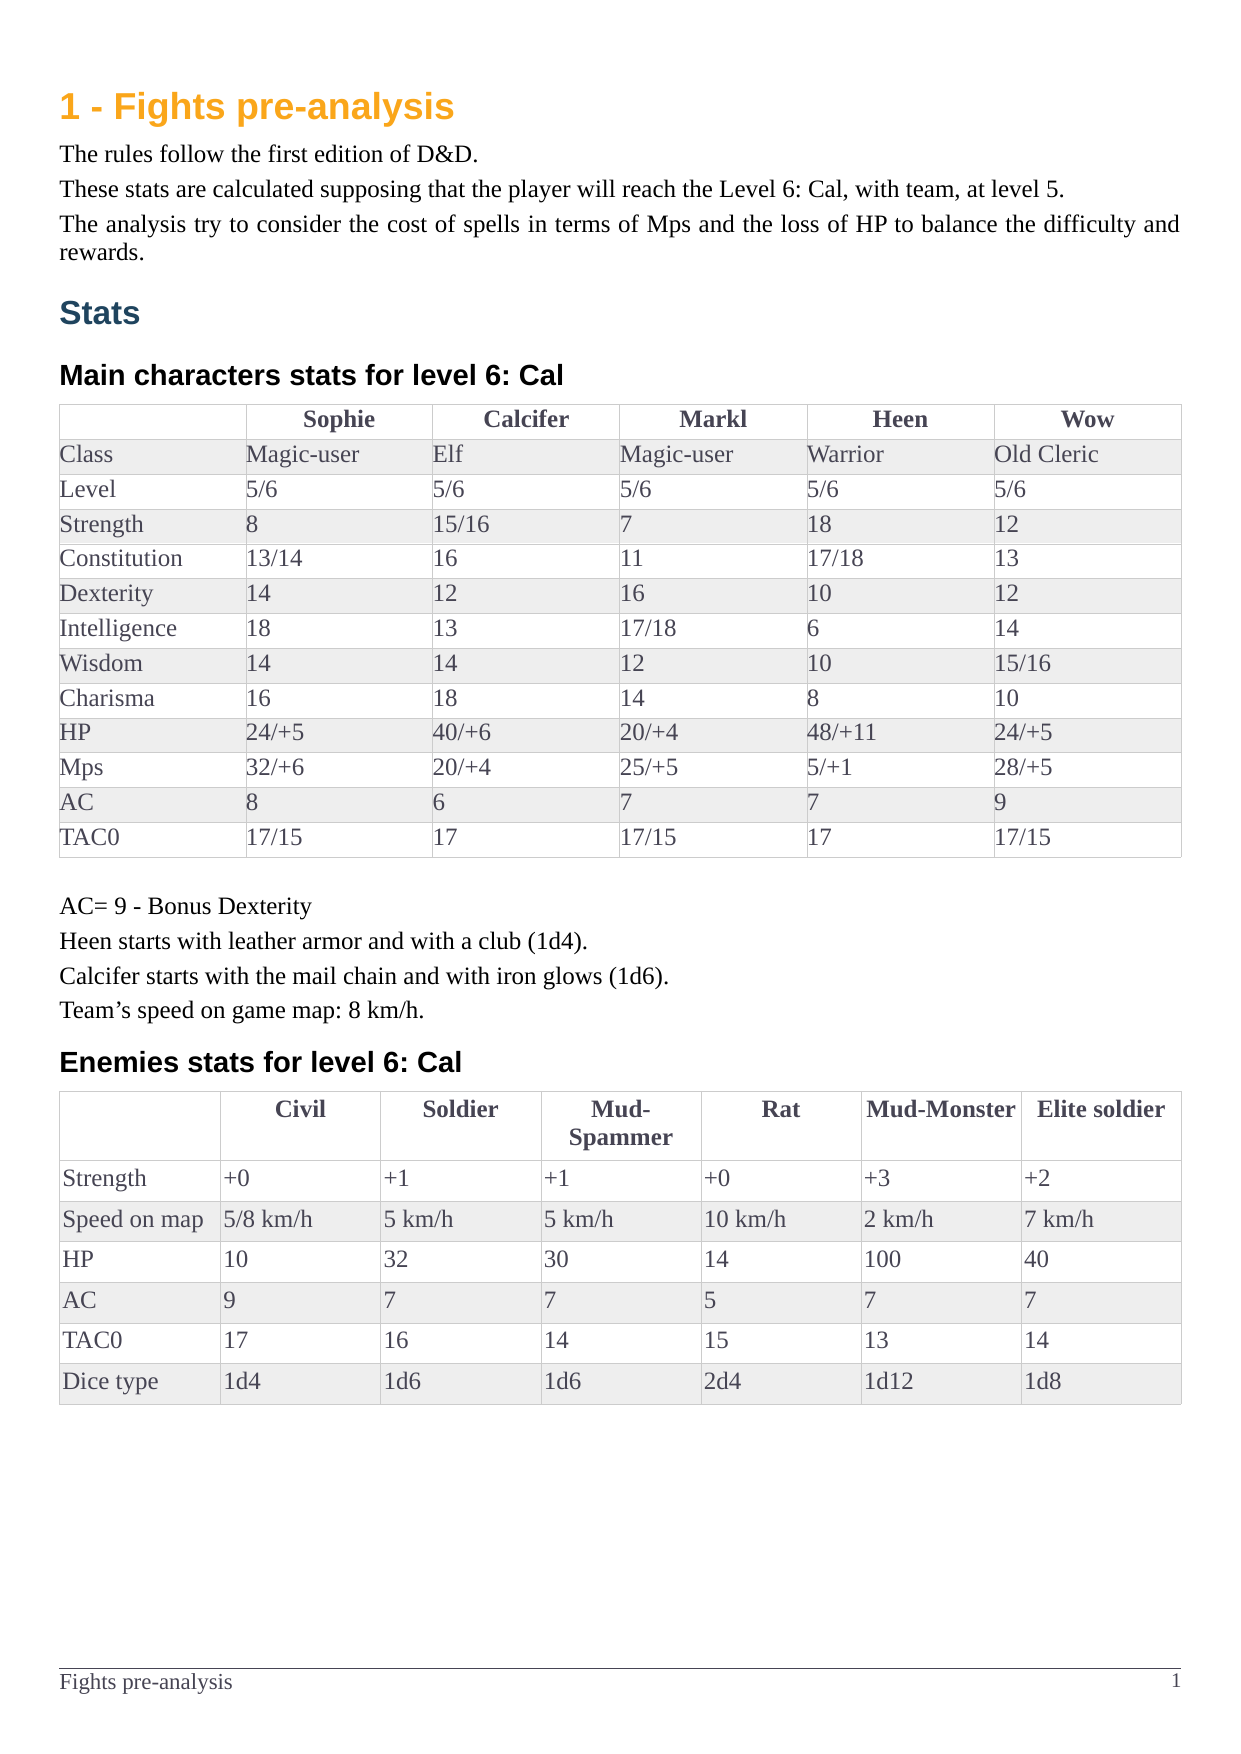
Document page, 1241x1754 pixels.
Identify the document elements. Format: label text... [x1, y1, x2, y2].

table_cell 13/14 [247, 545, 432, 578]
table_cell 9 [995, 788, 1181, 822]
table_cell 5/6 [433, 475, 619, 509]
table_cell Wisdom [60, 649, 246, 683]
table_cell +2 [1022, 1161, 1181, 1201]
table_cell 12 [995, 510, 1181, 543]
table_cell 5/+1 [808, 753, 994, 787]
table_cell Magic-user [247, 440, 432, 474]
subtitle Stats [59, 293, 1181, 331]
table_cell Speed on map [60, 1202, 220, 1241]
table_cell 1d12 [862, 1364, 1021, 1404]
table_cell 17/15 [620, 823, 807, 857]
table_cell 14 [247, 649, 432, 683]
text These stats are calculated supposing that the player will reach the Level 6: Cal, with team, at level 5. [59, 174, 1181, 203]
table_header Mud-Spammer [542, 1092, 701, 1160]
table_cell 48/+11 [808, 719, 994, 752]
table_cell 14 [1022, 1324, 1181, 1363]
table_cell 1d4 [221, 1364, 380, 1404]
table_cell +1 [542, 1161, 701, 1201]
table_cell 7 km/h [1022, 1202, 1181, 1241]
table_cell AC [60, 1283, 220, 1323]
table_header Elite soldier [1022, 1092, 1181, 1160]
table_cell 7 [620, 788, 807, 822]
table_cell Elf [433, 440, 619, 474]
table_cell Charisma [60, 684, 246, 717]
table_cell 18 [808, 510, 994, 543]
table_cell 1d6 [542, 1364, 701, 1404]
table_cell 100 [862, 1242, 1021, 1282]
table_cell 5/6 [247, 475, 432, 509]
table_cell Intelligence [60, 614, 246, 648]
table_cell 15/16 [433, 510, 619, 543]
subtitle Main characters stats for level 6: Cal [59, 358, 1181, 392]
table_header Wow [995, 405, 1181, 439]
table_cell 17 [433, 823, 619, 857]
table_cell 5/6 [620, 475, 807, 509]
table_cell 24/+5 [995, 719, 1181, 752]
table_cell 8 [247, 788, 432, 822]
table_cell 10 [808, 649, 994, 683]
subtitle Fights pre-analysis [59, 84, 1181, 127]
table_cell 2d4 [702, 1364, 861, 1404]
table_cell Strength [60, 510, 246, 543]
text Calcifer starts with the mail chain and with iron glows (1d6). [59, 961, 1181, 989]
table_header Sophie [247, 405, 432, 439]
table_cell +0 [221, 1161, 380, 1201]
table_cell 17/18 [620, 614, 807, 648]
table_cell +3 [862, 1161, 1021, 1201]
table_cell 15/16 [995, 649, 1181, 683]
table_header Calcifer [433, 405, 619, 439]
table_cell Constitution [60, 545, 246, 578]
table_cell 14 [702, 1242, 861, 1282]
table_header [60, 405, 246, 439]
table_cell 18 [247, 614, 432, 648]
table_cell 14 [542, 1324, 701, 1363]
table_cell 18 [433, 684, 619, 717]
text Heen starts with leather armor and with a club (1d4). [59, 926, 1181, 955]
table_cell 2 km/h [862, 1202, 1021, 1241]
table_cell 7 [862, 1283, 1021, 1323]
table_header Rat [702, 1092, 861, 1160]
table_cell 40/+6 [433, 719, 619, 752]
table_cell 12 [995, 579, 1181, 613]
table_header Markl [620, 405, 807, 439]
table_cell 5 km/h [381, 1202, 541, 1241]
table_cell 5/8 km/h [221, 1202, 380, 1241]
table_cell Level [60, 475, 246, 509]
table_cell 16 [620, 579, 807, 613]
table_cell 14 [433, 649, 619, 683]
table_cell 5/6 [995, 475, 1181, 509]
table_cell TAC0 [60, 1324, 220, 1363]
table_cell 17 [221, 1324, 380, 1363]
text Team’s speed on game map: 8 km/h. [59, 995, 1181, 1024]
table_cell 5 km/h [542, 1202, 701, 1241]
table_cell 15 [702, 1324, 861, 1363]
table_header Civil [221, 1092, 380, 1160]
table_cell 40 [1022, 1242, 1181, 1282]
table_cell 17/15 [995, 823, 1181, 857]
table_cell HP [60, 1242, 220, 1282]
table_cell Old Cleric [995, 440, 1181, 474]
table_cell 14 [247, 579, 432, 613]
table_cell 5 [702, 1283, 861, 1323]
table_cell 12 [620, 649, 807, 683]
table_cell HP [60, 719, 246, 752]
table_cell +0 [702, 1161, 861, 1201]
table_cell 16 [247, 684, 432, 717]
table_cell 12 [433, 579, 619, 613]
table_cell 20/+4 [433, 753, 619, 787]
table_cell 28/+5 [995, 753, 1181, 787]
table_cell 8 [247, 510, 432, 543]
table_cell 20/+4 [620, 719, 807, 752]
table_cell 6 [808, 614, 994, 648]
text AC= 9 - Bonus Dexterity [59, 891, 1181, 920]
table_cell 32/+6 [247, 753, 432, 787]
table_cell 6 [433, 788, 619, 822]
table_cell 16 [433, 545, 619, 578]
table_cell 10 km/h [702, 1202, 861, 1241]
table_cell 10 [808, 579, 994, 613]
table_cell Dexterity [60, 579, 246, 613]
table_cell 1d6 [381, 1364, 541, 1404]
table_cell Dice type [60, 1364, 220, 1404]
table_cell Class [60, 440, 246, 474]
table_cell Warrior [808, 440, 994, 474]
table_header Heen [808, 405, 994, 439]
table_cell 13 [433, 614, 619, 648]
table_cell TAC0 [60, 823, 246, 857]
table_header [60, 1092, 220, 1160]
table_cell 10 [995, 684, 1181, 717]
table_cell 16 [381, 1324, 541, 1363]
table_cell AC [60, 788, 246, 822]
table_cell 7 [542, 1283, 701, 1323]
table_cell 32 [381, 1242, 541, 1282]
table_cell 5/6 [808, 475, 994, 509]
text The analysis try to consider the cost of spells in terms of Mps and the loss of HP to balance the difficulty and rewards. [59, 209, 1181, 266]
table_cell 30 [542, 1242, 701, 1282]
table_header Mud-Monster [862, 1092, 1021, 1160]
table_cell 7 [620, 510, 807, 543]
table_header Soldier [381, 1092, 541, 1160]
table_cell 7 [808, 788, 994, 822]
table_cell Mps [60, 753, 246, 787]
table_cell 25/+5 [620, 753, 807, 787]
table_cell 14 [620, 684, 807, 717]
text The rules follow the first edition of D&D. [59, 139, 1181, 168]
table_cell Magic-user [620, 440, 807, 474]
table_cell 7 [1022, 1283, 1181, 1323]
table_cell 24/+5 [247, 719, 432, 752]
table_cell +1 [381, 1161, 541, 1201]
table_cell 9 [221, 1283, 380, 1323]
table_cell 13 [995, 545, 1181, 578]
subtitle Enemies stats for level 6: Cal [59, 1045, 1181, 1078]
table_cell 14 [995, 614, 1181, 648]
table_cell 17/15 [247, 823, 432, 857]
table_cell 17 [808, 823, 994, 857]
table_cell 7 [381, 1283, 541, 1323]
table_cell 17/18 [808, 545, 994, 578]
table_cell 10 [221, 1242, 380, 1282]
table_cell Strength [60, 1161, 220, 1201]
table_cell 1d8 [1022, 1364, 1181, 1404]
table_cell 8 [808, 684, 994, 717]
table_cell 11 [620, 545, 807, 578]
table_cell 13 [862, 1324, 1021, 1363]
